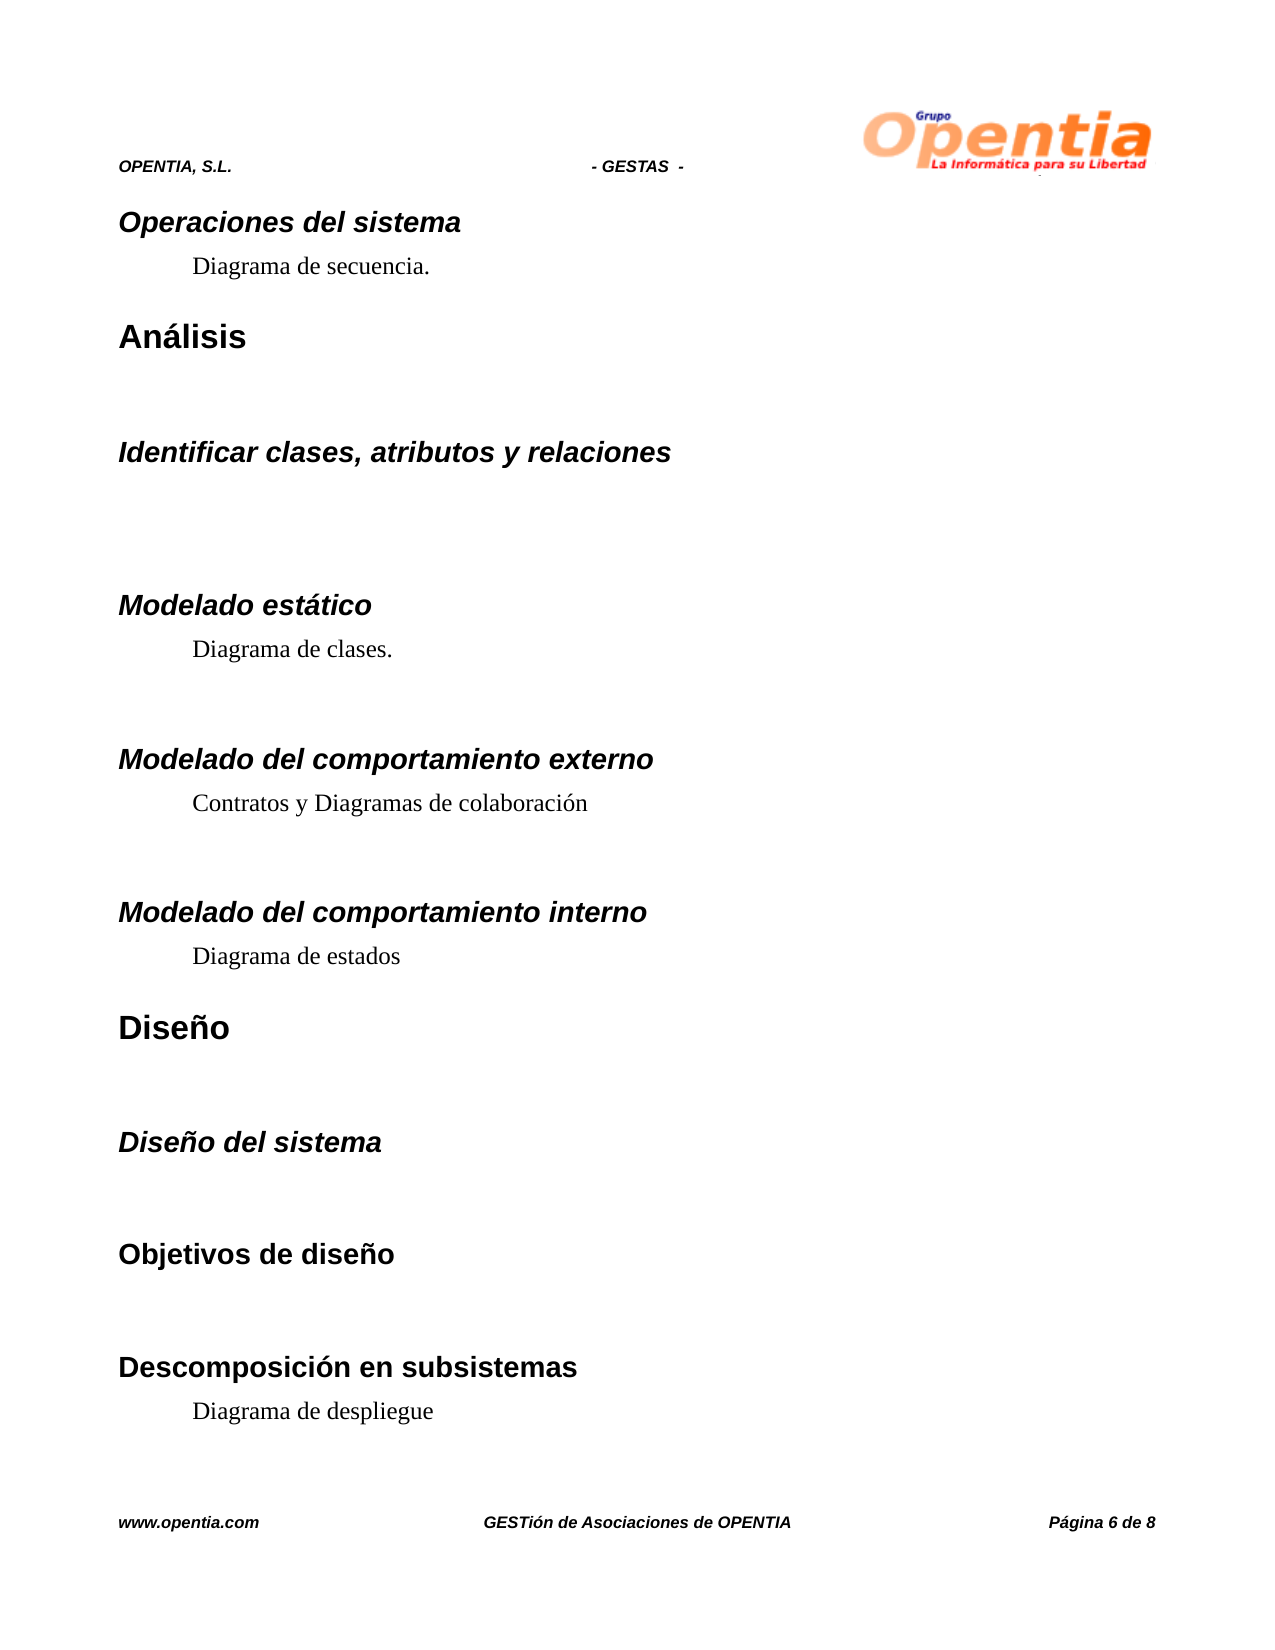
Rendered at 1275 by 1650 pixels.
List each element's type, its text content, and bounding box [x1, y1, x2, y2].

text Diagrama de clases. [118, 634, 1157, 663]
subtitle Modelado estático [118, 588, 1157, 622]
subtitle Modelado del comportamiento interno [118, 895, 1157, 929]
subtitle Operaciones del sistema [118, 205, 1157, 239]
subtitle Identificar clases, atributos y relaciones [118, 435, 1157, 468]
text Diagrama de despliegue [118, 1396, 1157, 1424]
subtitle Análisis [118, 317, 1157, 356]
text Diagrama de estados [118, 941, 1157, 970]
subtitle Modelado del comportamiento externo [118, 742, 1157, 775]
text Diagrama de secuencia. [118, 251, 1157, 280]
subtitle Descomposición en subsistemas [118, 1350, 1157, 1383]
text Contratos y Diagramas de colaboración [118, 788, 1157, 817]
subtitle Objetivos de diseño [118, 1237, 1157, 1271]
subtitle Diseño [118, 1008, 1157, 1046]
picture [858, 106, 1157, 175]
subtitle Diseño del sistema [118, 1125, 1157, 1159]
